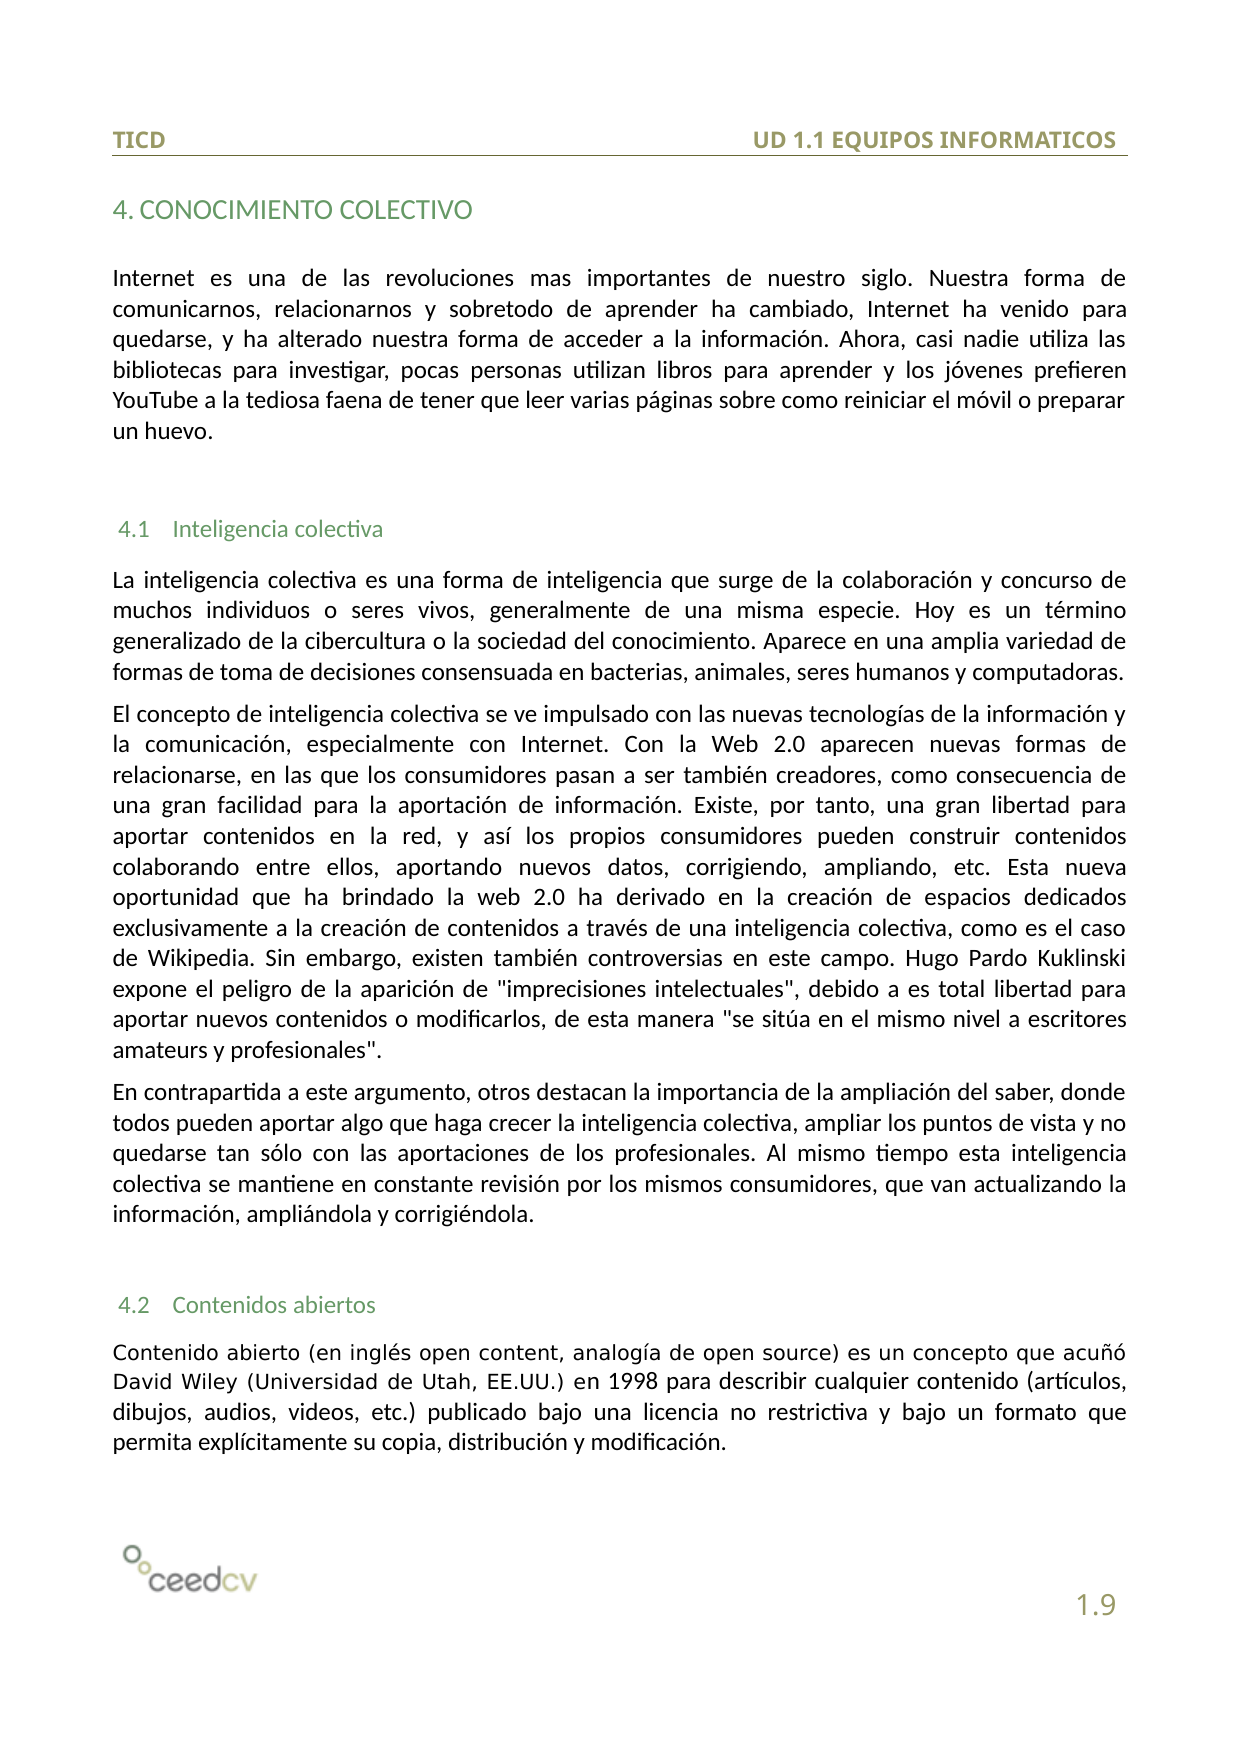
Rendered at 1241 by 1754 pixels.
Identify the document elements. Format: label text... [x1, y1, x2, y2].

text El concepto de inteligencia colectiva se ve impulsado con las nuevas tecnologías de la información y la comunicación, especialmente con Internet. Con la Web 2.0 aparecen nuevas formas de relacionarse, en las que los consumidores pasan a ser también creadores, como consecuencia de una gran facilidad para la aportación de información. Existe, por tanto, una gran libertad para aportar contenidos en la red, y así los propios consumidores pueden construir contenidos colaborando entre ellos, aportando nuevos datos, corrigiendo, ampliando, etc. Esta nueva oportunidad que ha brindado la web 2.0 ha derivado en la creación de espacios dedicados exclusivamente a la creación de contenidos a través de una inteligencia colectiva, como es el caso de Wikipedia. Sin embargo, existen también controversias en este campo. Hugo Pardo Kuklinski expone el peligro de la aparición de "imprecisiones intelectuales", debido a es total libertad para aportar nuevos contenidos o modificarlos, de esta manera "se sitúa en el mismo nivel a escritores amateurs y profesionales". [112, 698, 1128, 1064]
subtitle Inteligencia colectiva [112, 513, 1128, 543]
text En contrapartida a este argumento, otros destacan la importancia de la ampliación del saber, donde todos pueden aportar algo que haga crecer la inteligencia colectiva, ampliar los puntos de vista y no quedarse tan sólo con las aportaciones de los profesionales. Al mismo tiempo esta inteligencia colectiva se mantiene en constante revisión por los mismos consumidores, que van actualizando la información, ampliándola y corrigiéndola. [112, 1076, 1128, 1229]
picture [117, 1539, 268, 1607]
text Internet es una de las revoluciones mas importantes de nuestro siglo. Nuestra forma de comunicarnos, relacionarnos y sobretodo de aprender ha cambiado, Internet ha venido para quedarse, y ha alterado nuestra forma de acceder a la información. Ahora, casi nadie utiliza las bibliotecas para investigar, pocas personas utilizan libros para aprender y los jóvenes prefieren YouTube a la tediosa faena de tener que leer varias páginas sobre como reiniciar el móvil o preparar un huevo. [112, 262, 1128, 446]
subtitle CONOCIMIENTO COLECTIVO [112, 191, 1128, 226]
text La inteligencia colectiva es una forma de inteligencia que surge de la colaboración y concurso de muchos individuos o seres vivos, generalmente de una misma especie. Hoy es un término generalizado de la cibercultura o la sociedad del conocimiento. Aparece en una amplia variedad de formas de toma de decisiones consensuada en bacterias, animales, seres humanos y computadoras. [112, 564, 1128, 686]
subtitle Contenidos abiertos [112, 1290, 1128, 1320]
text Contenido abierto (en inglés open content, analogía de open source) es un concepto que acuñó David Wiley (Universidad de Utah, EE.UU.) en 1998 para describir cualquier contenido (artículos, dibujos, audios, videos, etc.) publicado bajo una licencia no restrictiva y bajo un formato que permita explícitamente su copia, distribución y modificación. [112, 1341, 1128, 1457]
